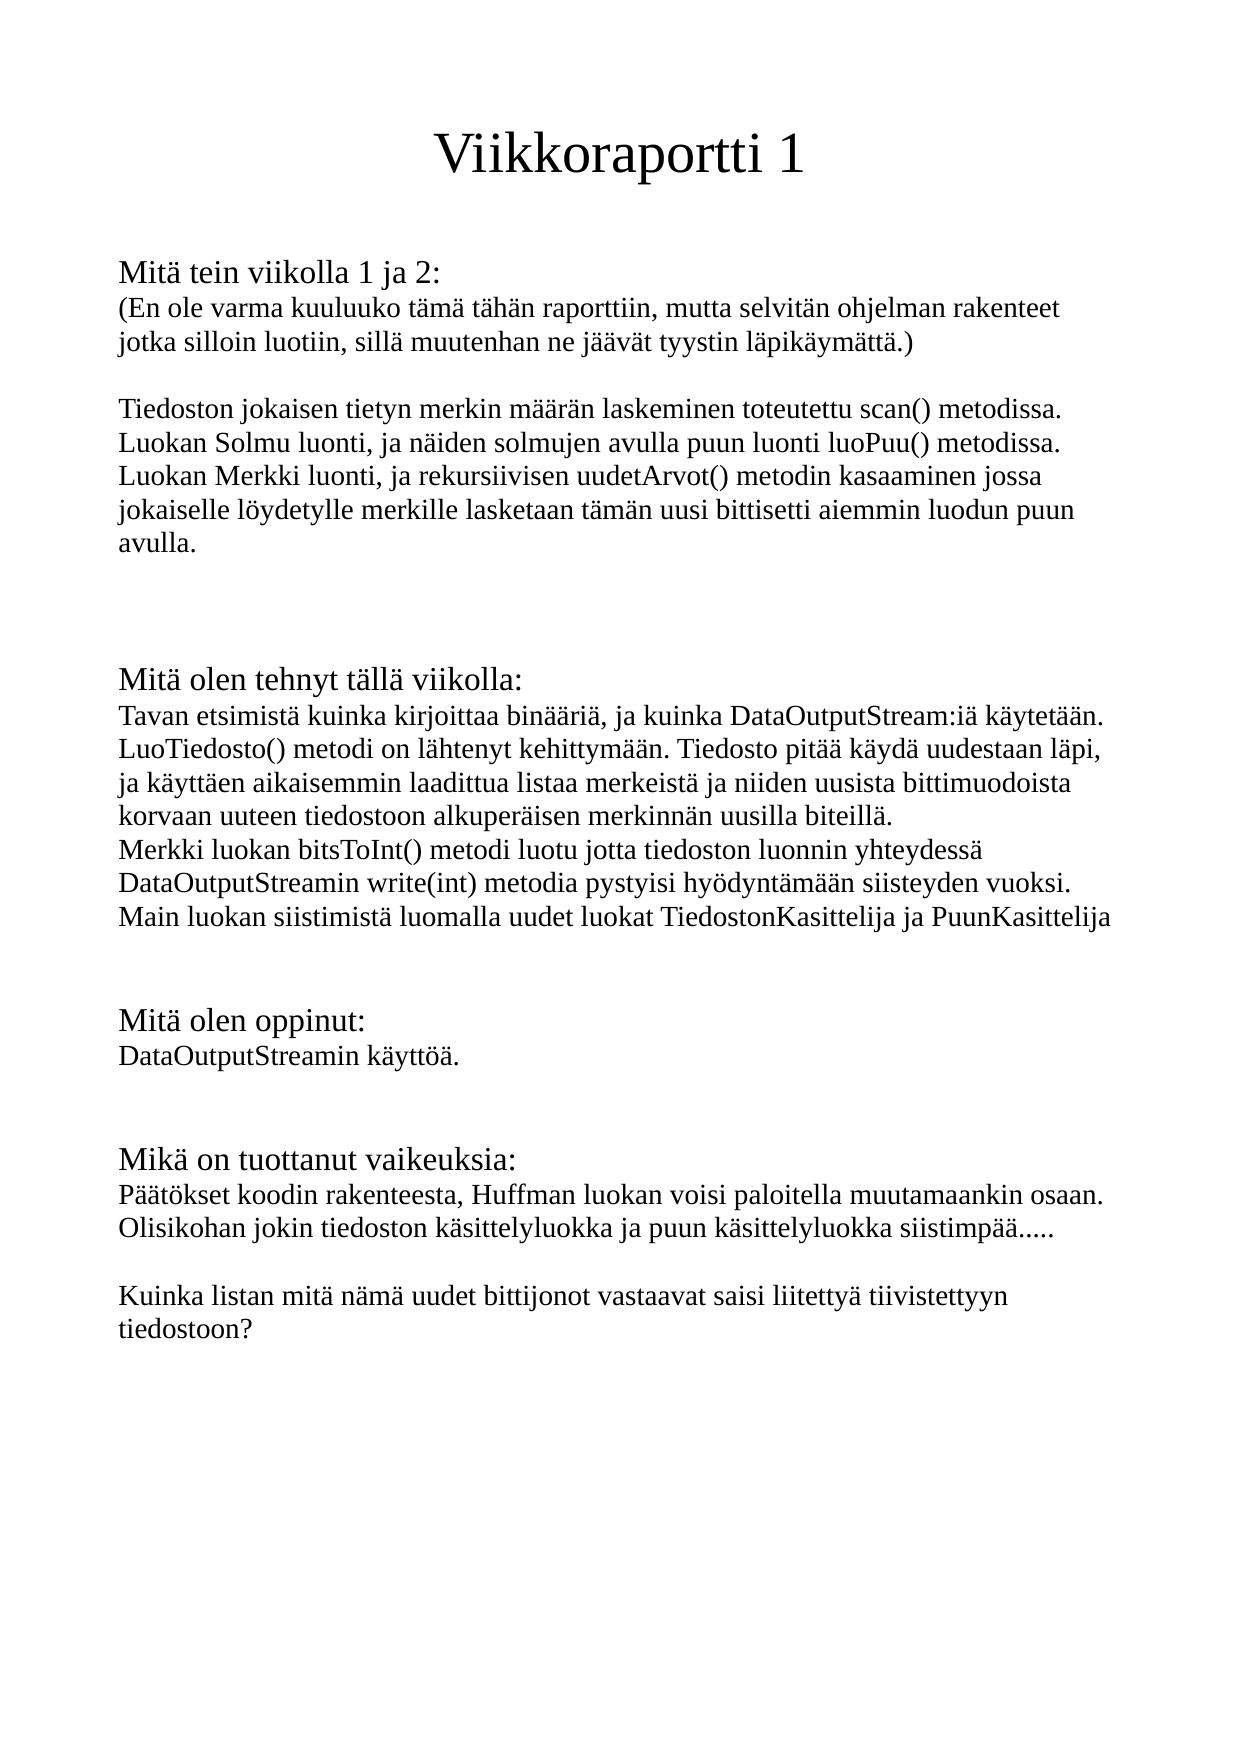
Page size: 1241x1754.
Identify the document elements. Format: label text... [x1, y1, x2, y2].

text Main luokan siistimistä luomalla uudet luokat TiedostonKasittelija ja PuunKasittelija [118, 899, 1122, 933]
text Mitä olen tehnyt tällä viikolla: [118, 659, 1122, 698]
text Viikkoraportti 1 [118, 118, 1122, 185]
text Tiedoston jokaisen tietyn merkin määrän laskeminen toteutettu scan() metodissa. [118, 391, 1122, 425]
text Tavan etsimistä kuinka kirjoittaa binääriä, ja kuinka DataOutputStream:iä käytetään. [118, 698, 1122, 731]
text Luokan Merkki luonti, ja rekursiivisen uudetArvot() metodin kasaaminen jossa jokaiselle löydetylle merkille lasketaan tämän uusi bittisetti aiemmin luodun puun avulla. [118, 458, 1122, 559]
text Kuinka listan mitä nämä uudet bittijonot vastaavat saisi liitettyä tiivistettyyn tiedostoon? [118, 1278, 1122, 1345]
text Mitä olen oppinut: [118, 1000, 1122, 1038]
text (En ole varma kuuluuko tämä tähän raporttiin, mutta selvitän ohjelman rakenteet jotka silloin luotiin, sillä muutenhan ne jäävät tyystin läpikäymättä.) [118, 291, 1122, 358]
text Mitä tein viikolla 1 ja 2: [118, 252, 1122, 291]
text Luokan Solmu luonti, ja näiden solmujen avulla puun luonti luoPuu() metodissa. [118, 425, 1122, 458]
text Päätökset koodin rakenteesta, Huffman luokan voisi paloitella muutamaankin osaan. Olisikohan jokin tiedoston käsittelyluokka ja puun käsittelyluokka siistimpää..... [118, 1177, 1122, 1244]
text LuoTiedosto() metodi on lähtenyt kehittymään. Tiedosto pitää käydä uudestaan läpi, ja käyttäen aikaisemmin laadittua listaa merkeistä ja niiden uusista bittimuodoista korvaan uuteen tiedostoon alkuperäisen merkinnän uusilla biteillä. [118, 731, 1122, 832]
text DataOutputStreamin käyttöä. [118, 1038, 1122, 1072]
text Mikä on tuottanut vaikeuksia: [118, 1139, 1122, 1177]
text Merkki luokan bitsToInt() metodi luotu jotta tiedoston luonnin yhteydessä DataOutputStreamin write(int) metodia pystyisi hyödyntämään siisteyden vuoksi. [118, 832, 1122, 899]
